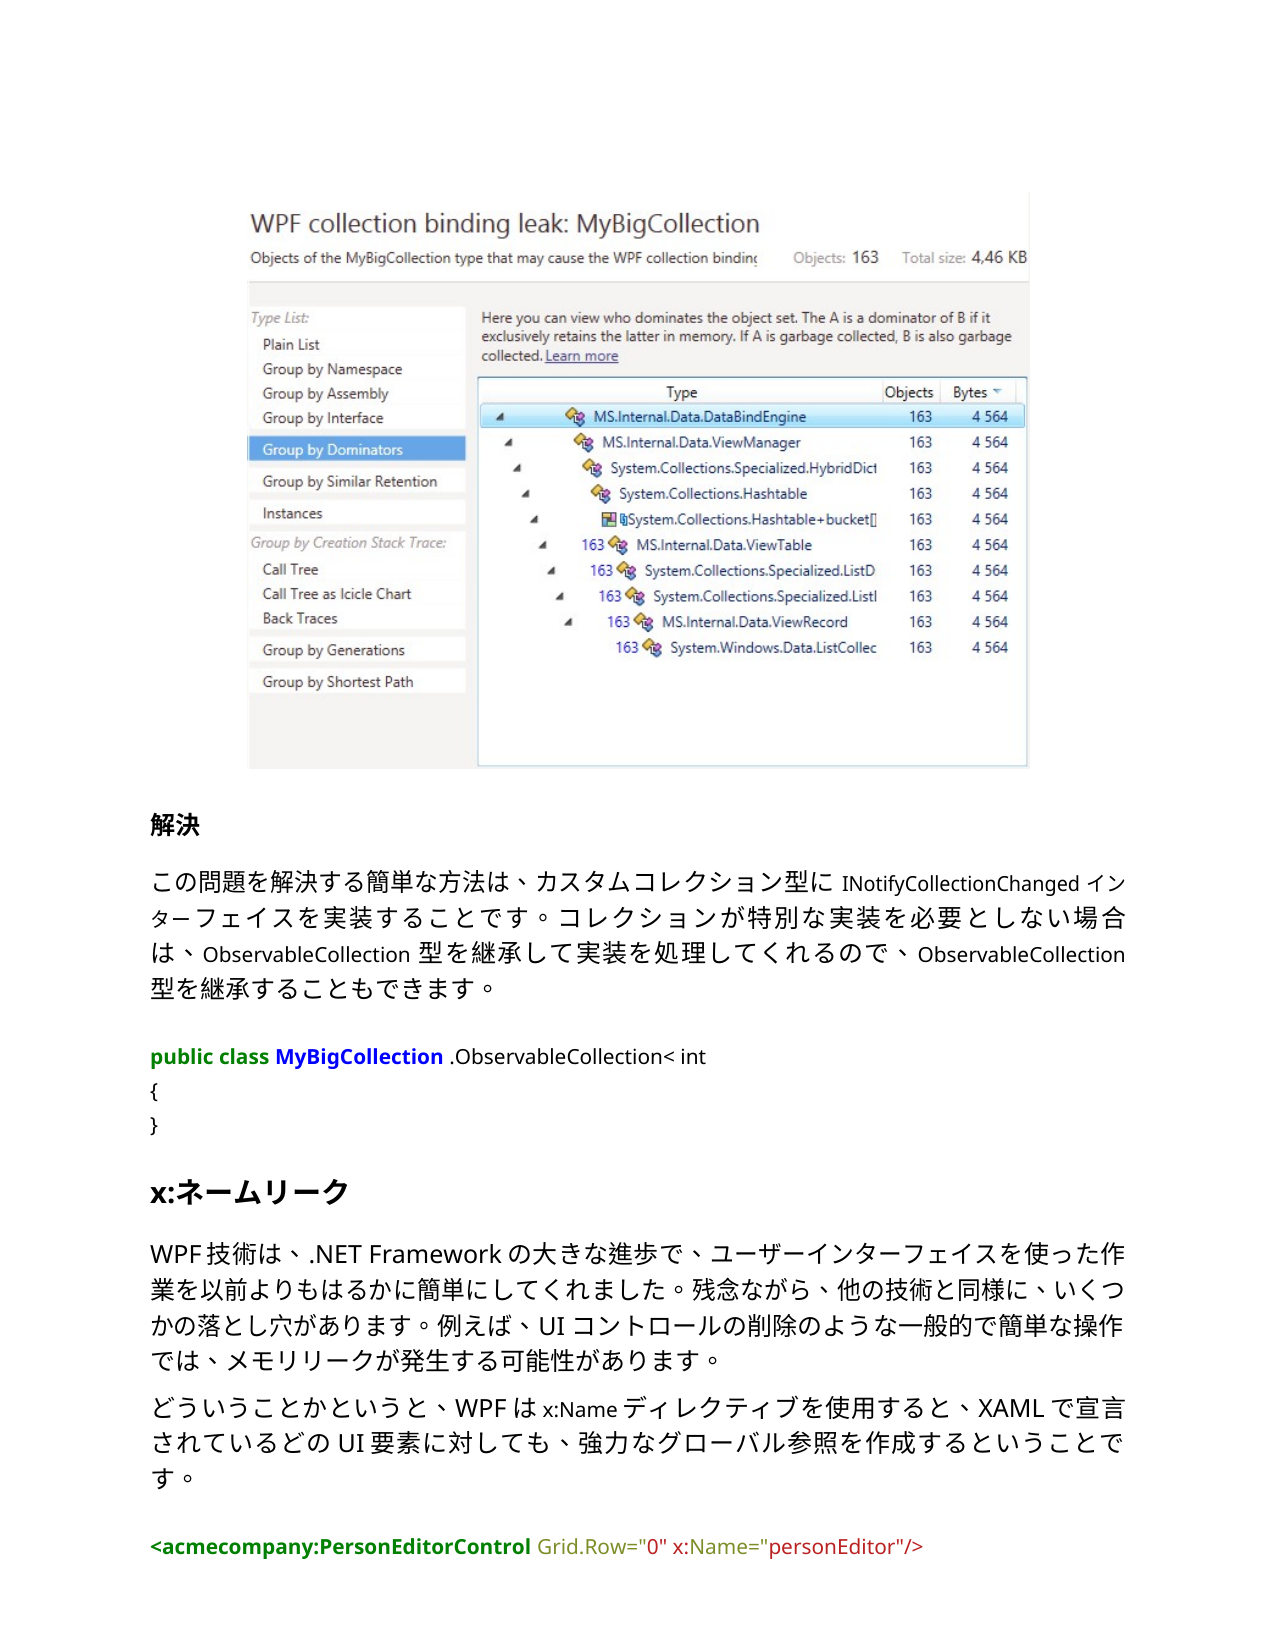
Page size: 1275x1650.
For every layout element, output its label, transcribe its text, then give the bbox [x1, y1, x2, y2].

subtitle x:ネームリーク [150, 1172, 1275, 1212]
subtitle 解決 [150, 808, 1275, 842]
text この問題を解決する簡単な方法は、カスタムコレクション型に INotifyCollectionChanged インターフェイスを実装することです。コレクションが特別な実装を必要としない場合は、ObservableCollection 型を継承して実装を処理してくれるので、ObservableCollection 型を継承することもできます。 [150, 864, 1126, 1006]
text WPF技術は、.NET Frameworkの大きな進歩で、ユーザーインターフェイスを使った作業を以前よりもはるかに簡単にしてくれました。残念ながら、他の技術と同様に、いくつかの落とし穴があります。例えば、UI コントロールの削除のような一般的で簡単な操作では、メモリリークが発生する可能性があります。 [150, 1237, 1126, 1378]
text どういうことかというと、WPFはx:Nameディレクティブを使用すると、XAMLで宣言されているどのUI要素に対しても、強力なグローバル参照を作成するということです。 [150, 1390, 1126, 1496]
text public class MyBigCollection .ObservableCollection< int [150, 1042, 1275, 1071]
text { [150, 1076, 1275, 1105]
picture [247, 192, 1030, 769]
text <acmecompany:PersonEditorControl Grid.Row="0" x:Name="personEditor"/> [150, 1532, 1275, 1561]
text } [150, 1110, 1275, 1139]
